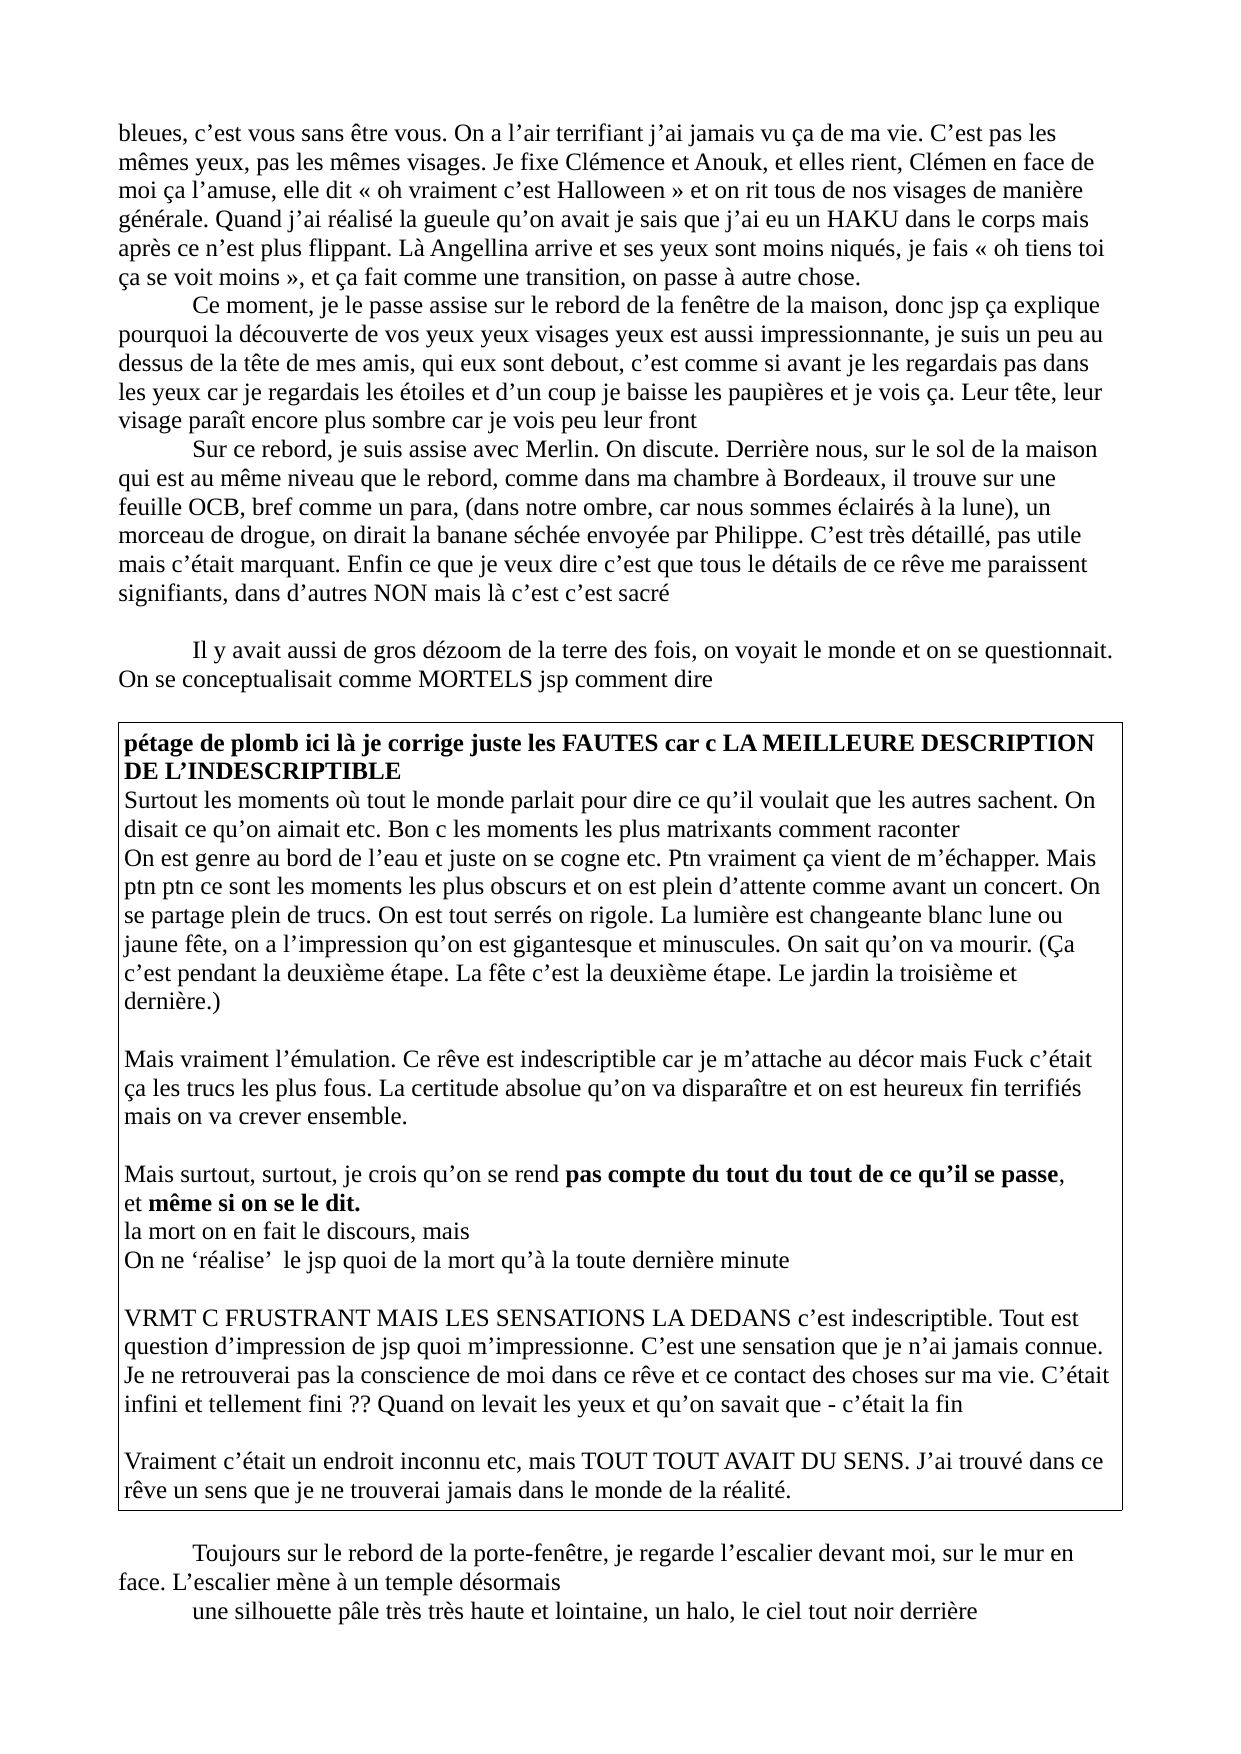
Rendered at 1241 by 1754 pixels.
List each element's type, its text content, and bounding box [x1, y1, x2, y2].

table_header pétage de plomb ici là je corrige juste les FAUTES car c LA MEILLEURE DESCRIPTION DE L’INDESCRIPTIBLE Surtout les moments où tout le monde parlait pour dire ce qu’il voulait que les autres sachent. On disait ce qu’on aimait etc. Bon c les moments les plus matrixants comment raconter On est genre au bord de l’eau et juste on se cogne etc. Ptn vraiment ça vient de m’échapper. Mais ptn ptn ce sont les moments les plus obscurs et on est plein d’attente comme avant un concert. On se partage plein de trucs. On est tout serrés on rigole. La lumière est changeante blanc lune ou jaune fête, on a l’impression qu’on est gigantesque et minuscules. On sait qu’on va mourir. (Ça c’est pendant la deuxième étape. La fête c’est la deuxième étape. Le jardin la troisième et dernière.) Mais vraiment l’émulation. Ce rêve est indescriptible car je m’attache au décor mais Fuck c’était ça les trucs les plus fous. La certitude absolue qu’on va disparaître et on est heureux fin terrifiés mais on va crever ensemble. Mais surtout, surtout, je crois qu’on se rend pas compte du tout du tout de ce qu’il se passe, et même si on se le dit. la mort on en fait le discours, mais On ne ‘réalise’ le jsp quoi de la mort qu’à la toute dernière minute VRMT C FRUSTRANT MAIS LES SENSATIONS LA DEDANS c’est indescriptible. Tout est question d’impression de jsp quoi m’impressionne. C’est une sensation que je n’ai jamais connue. Je ne retrouverai pas la conscience de moi dans ce rêve et ce contact des choses sur ma vie. C’était infini et tellement fini ?? Quand on levait les yeux et qu’on savait que - c’était la fin Vraiment c’était un endroit inconnu etc, mais TOUT TOUT AVAIT DU SENS. J’ai trouvé dans ce rêve un sens que je ne trouverai jamais dans le monde de la réalité. [119, 723, 1122, 1510]
text Toujours sur le rebord de la porte-fenêtre, je regarde l’escalier devant moi, sur le mur en face. L’escalier mène à un temple désormais [118, 1511, 1122, 1596]
text une silhouette pâle très très haute et lointaine, un halo, le ciel tout noir derrière [118, 1596, 1122, 1625]
text bleues, c’est vous sans être vous. On a l’air terrifiant j’ai jamais vu ça de ma vie. C’est pas les mêmes yeux, pas les mêmes visages. Je fixe Clémence et Anouk, et elles rient, Clémen en face de moi ça l’amuse, elle dit « oh vraiment c’est Halloween » et on rit tous de nos visages de manière générale. Quand j’ai réalisé la gueule qu’on avait je sais que j’ai eu un HAKU dans le corps mais après ce n’est plus flippant. Là Angellina arrive et ses yeux sont moins niqués, je fais « oh tiens toi ça se voit moins », et ça fait comme une transition, on passe à autre chose. [118, 118, 1122, 291]
text Sur ce rebord, je suis assise avec Merlin. On discute. Derrière nous, sur le sol de la maison qui est au même niveau que le rebord, comme dans ma chambre à Bordeaux, il trouve sur une feuille OCB, bref comme un para, (dans notre ombre, car nous sommes éclairés à la lune), un morceau de drogue, on dirait la banane séchée envoyée par Philippe. C’est très détaillé, pas utile mais c’était marquant. Enfin ce que je veux dire c’est que tous le détails de ce rêve me paraissent signifiants, dans d’autres NON mais là c’est c’est sacré Il y avait aussi de gros dézoom de la terre des fois, on voyait le monde et on se questionnait. On se conceptualisait comme MORTELS jsp comment dire [118, 434, 1122, 722]
text Ce moment, je le passe assise sur le rebord de la fenêtre de la maison, donc jsp ça explique pourquoi la découverte de vos yeux yeux visages yeux est aussi impressionnante, je suis un peu au dessus de la tête de mes amis, qui eux sont debout, c’est comme si avant je les regardais pas dans les yeux car je regardais les étoiles et d’un coup je baisse les paupières et je vois ça. Leur tête, leur visage paraît encore plus sombre car je vois peu leur front [118, 291, 1122, 434]
